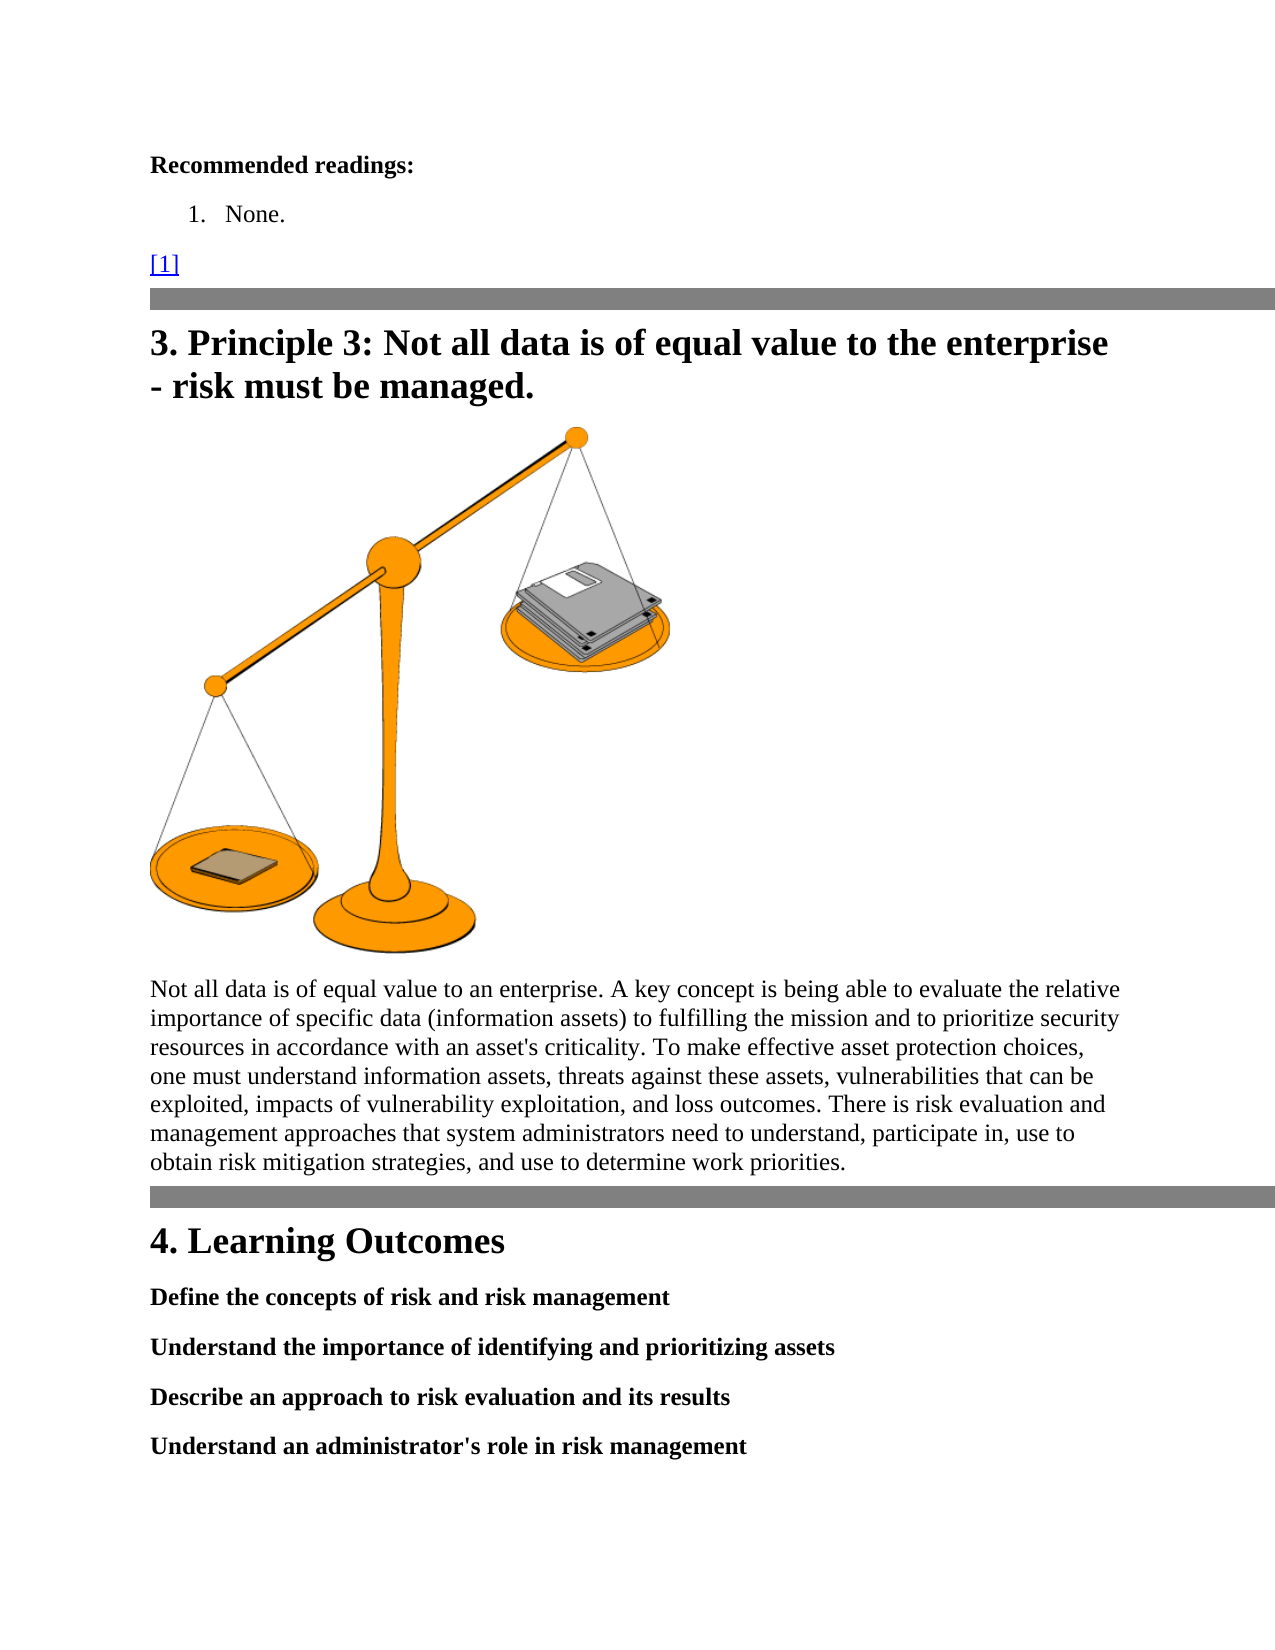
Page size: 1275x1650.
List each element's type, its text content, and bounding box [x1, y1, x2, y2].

subtitle 4. Learning Outcomes [150, 1218, 1125, 1262]
subtitle 3. Principle 3: Not all data is of equal value to the enterprise - risk must be managed. [150, 321, 1125, 407]
text [1] [150, 249, 1125, 278]
text Understand an administrator's role in risk management [150, 1431, 1125, 1460]
text Recommended readings: [150, 150, 1125, 179]
text Understand the importance of identifying and prioritizing assets [150, 1332, 1125, 1361]
text Describe an approach to risk evaluation and its results [150, 1382, 1125, 1410]
list None. [187, 199, 1125, 228]
text Define the concepts of risk and risk management [150, 1282, 1125, 1311]
text Not all data is of equal value to an enterprise. A key concept is being able to evaluate the relative importance of specific data (information assets) to fulfilling the mission and to prioritize security resources in accordance with an asset's criticality. To make effective asset protection choices, one must understand information assets, threats against these assets, vulnerabilities that can be exploited, impacts of vulnerability exploitation, and loss outcomes. There is risk evaluation and management approaches that system administrators need to understand, participate in, use to obtain risk mitigation strategies, and use to determine work priorities. [150, 974, 1125, 1176]
